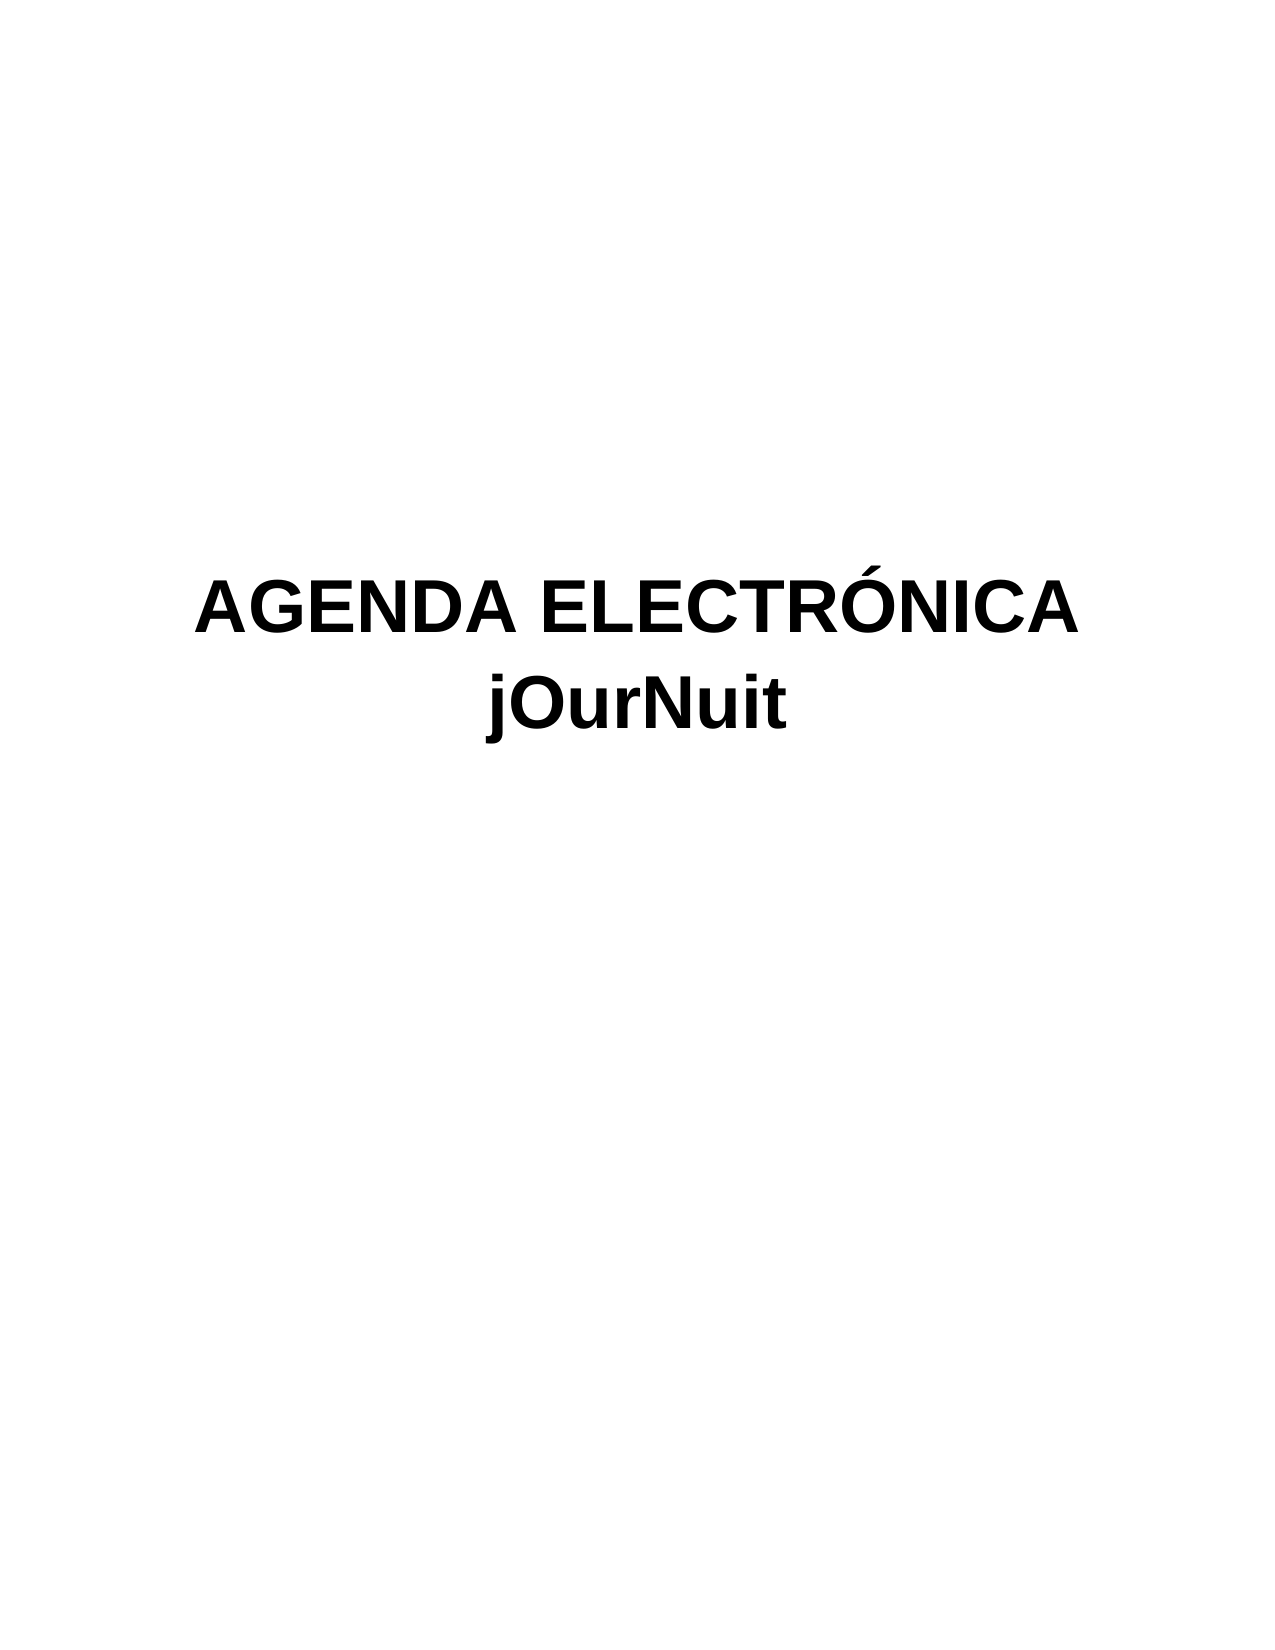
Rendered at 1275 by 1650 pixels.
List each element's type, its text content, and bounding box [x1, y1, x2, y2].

text jOurNuit [150, 661, 1125, 744]
text AGENDA ELECTRÓNICA [150, 564, 1125, 648]
